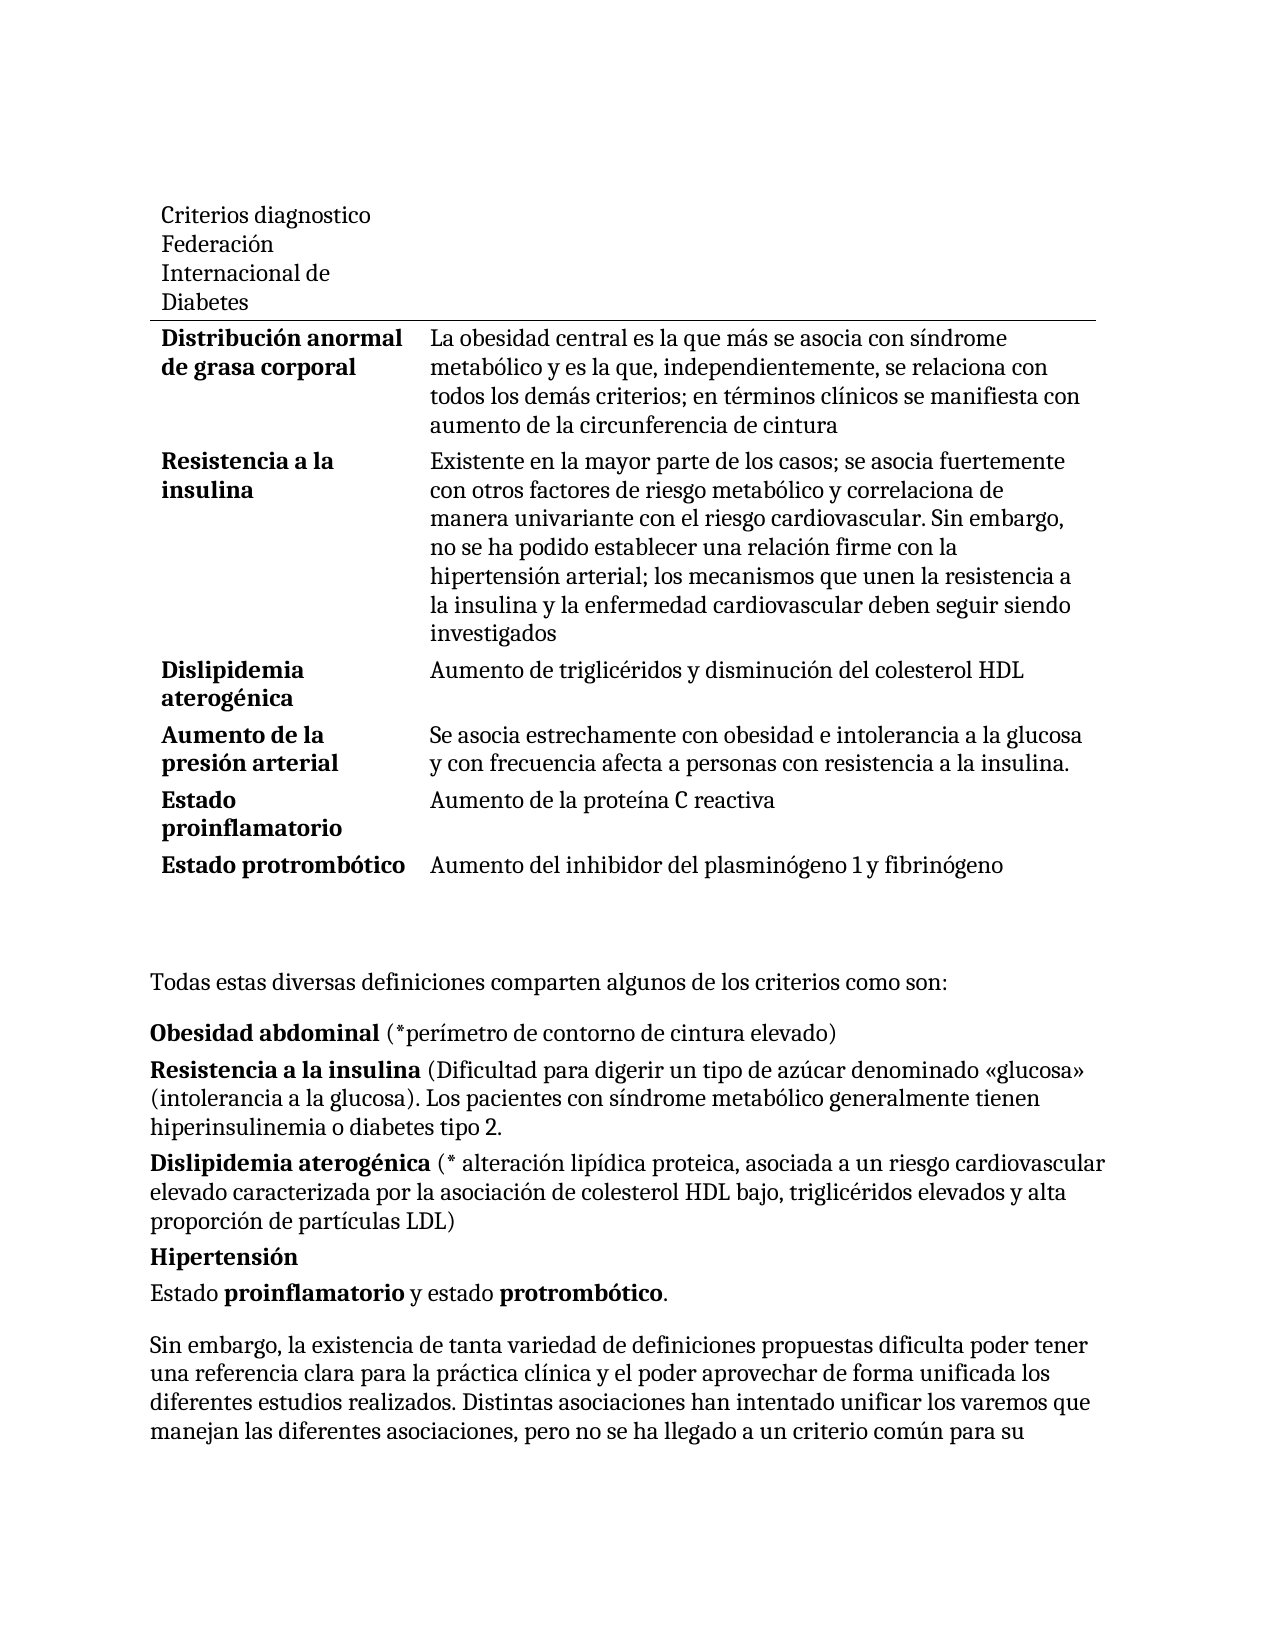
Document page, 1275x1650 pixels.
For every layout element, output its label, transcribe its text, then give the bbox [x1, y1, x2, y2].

table_cell La obesidad central es la que más se asocia con síndrome metabólico y es la que, independientemente, se relaciona con todos los demás criterios; en términos clínicos se manifiesta con aumento de la circunferencia de cintura [419, 321, 1096, 443]
table_cell Se asocia estrechamente con obesidad e intolerancia a la glucosa y con frecuencia afecta a personas con resistencia a la insulina. [419, 717, 1096, 782]
table_cell Estado protrombótico [150, 847, 419, 883]
text Estado proinflamatorio y estado protrombótico. [150, 1279, 1125, 1308]
text Hipertensión [150, 1243, 1125, 1272]
table_header Criterios diagnostico Federación Internacional de Diabetes [150, 198, 419, 320]
text Dislipidemia aterogénica (* alteración lipídica proteica, asociada a un riesgo cardiovascular elevado caracterizada por la asociación de colesterol HDL bajo, triglicéridos elevados y alta proporción de partículas LDL) [150, 1149, 1125, 1236]
table_header [419, 198, 1096, 320]
table_cell Distribución anormal de grasa corporal [150, 321, 419, 443]
text Obesidad abdominal (*perímetro de contorno de cintura elevado) [150, 1019, 1125, 1048]
table_cell Aumento de la presión arterial [150, 717, 419, 782]
table_cell Aumento de triglicéridos y disminución del colesterol HDL [419, 652, 1096, 717]
text Todas estas diversas definiciones comparten algunos de los criterios como son: [150, 968, 1125, 997]
table_cell Aumento de la proteína C reactiva [419, 782, 1096, 847]
text Resistencia a la insulina (Dificultad para digerir un tipo de azúcar denominado «glucosa» (intolerancia a la glucosa). Los pacientes con síndrome metabólico generalmente tienen hiperinsulinemia o diabetes tipo 2. [150, 1056, 1125, 1142]
table_cell Existente en la mayor parte de los casos; se asocia fuertemente con otros factores de riesgo metabólico y correlaciona de manera univariante con el riesgo cardiovascular. Sin embargo, no se ha podido establecer una relación firme con la hipertensión arterial; los mecanismos que unen la resistencia a la insulina y la enfermedad cardiovascular deben seguir siendo investigados [419, 443, 1096, 652]
table_cell Resistencia a la insulina [150, 443, 419, 652]
text Sin embargo, la existencia de tanta variedad de definiciones propuestas dificulta poder tener una referencia clara para la práctica clínica y el poder aprovechar de forma unificada los diferentes estudios realizados. Distintas asociaciones han intentado unificar los varemos que manejan las diferentes asociaciones, pero no se ha llegado a un criterio común para su [150, 1331, 1125, 1446]
table_cell Aumento del inhibidor del plasminógeno 1 y fibrinógeno [419, 847, 1096, 883]
table_cell Estado proinflamatorio [150, 782, 419, 847]
table_cell Dislipidemia aterogénica [150, 652, 419, 717]
